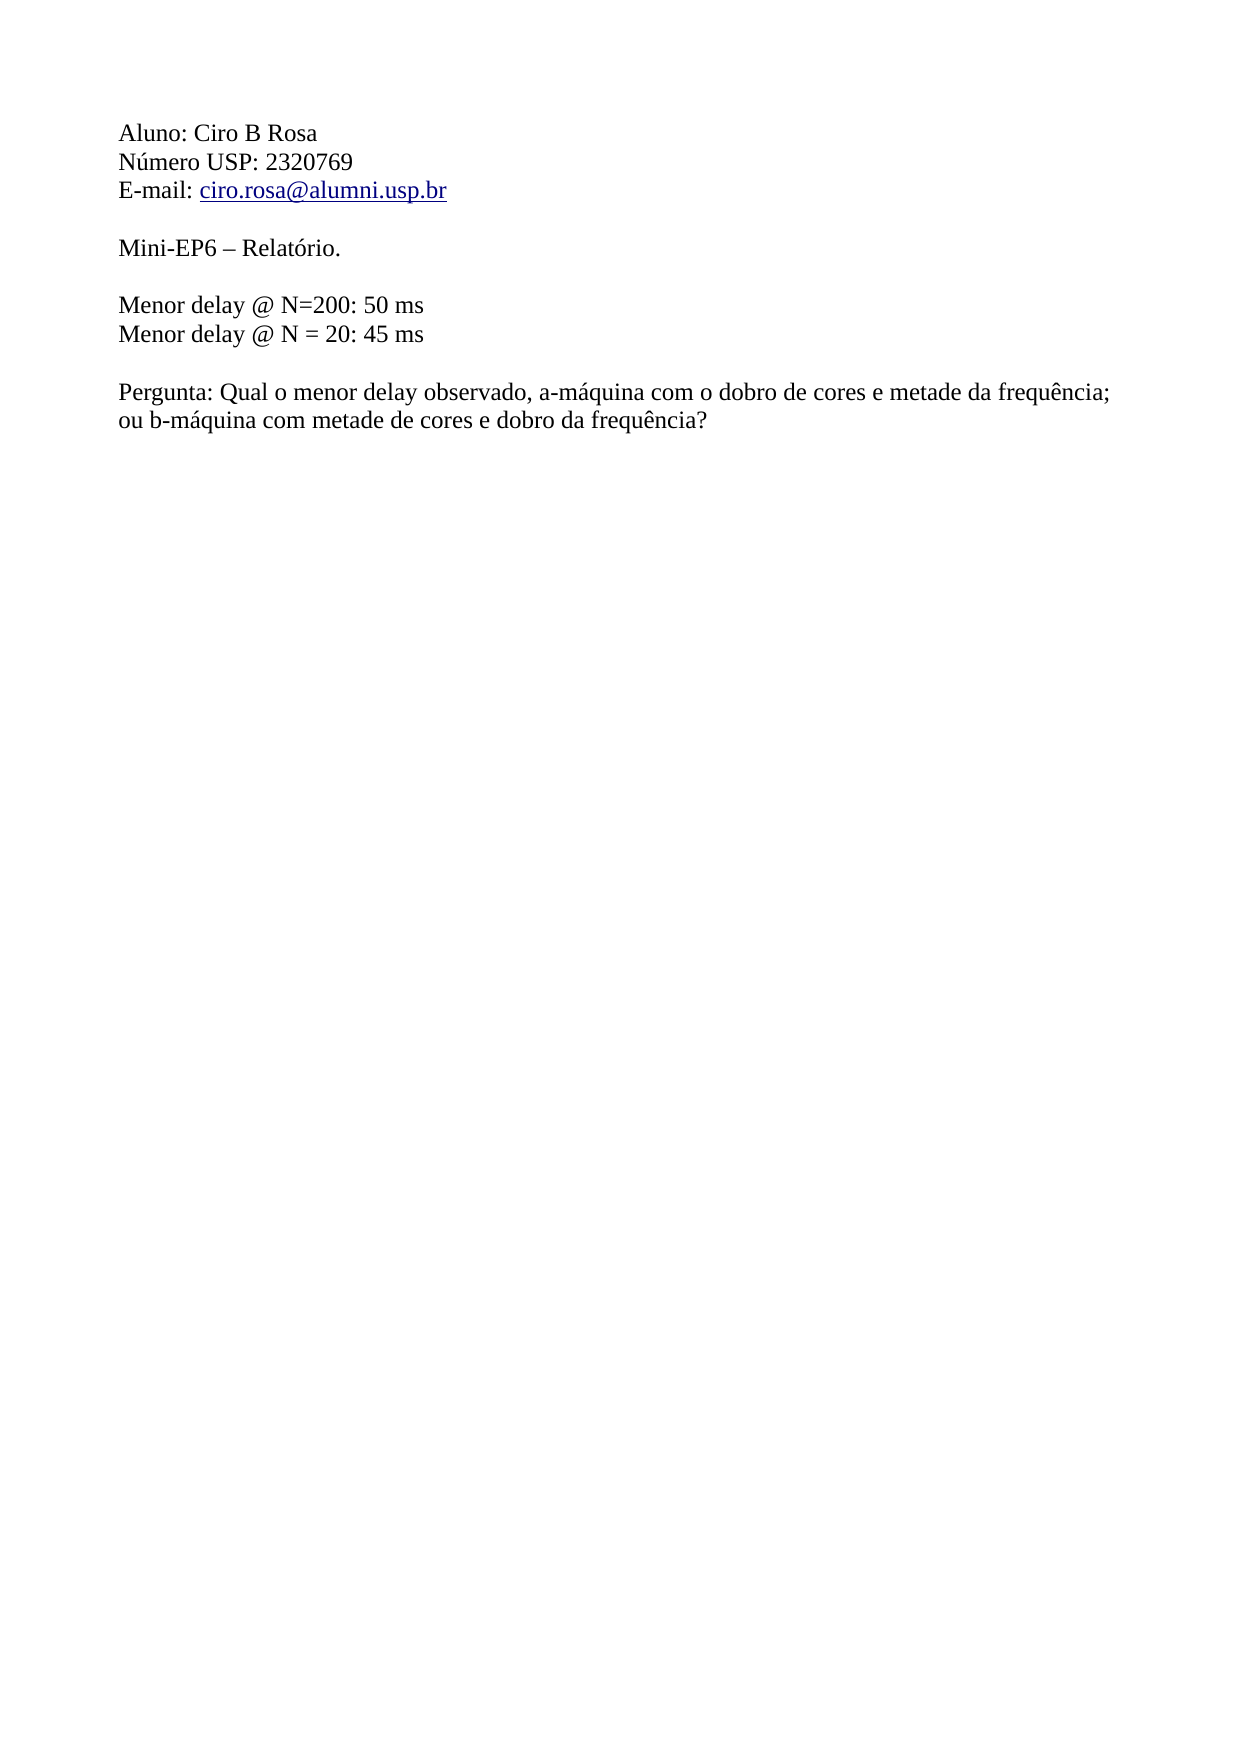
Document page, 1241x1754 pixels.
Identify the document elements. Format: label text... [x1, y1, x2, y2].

text E-mail: ciro.rosa@alumni.usp.br [118, 176, 1122, 204]
text Menor delay @ N = 20: 45 ms [118, 319, 1122, 348]
text Mini-EP6 – Relatório. [118, 233, 1122, 262]
text Aluno: Ciro B Rosa [118, 118, 1122, 147]
text Pergunta: Qual o menor delay observado, a-máquina com o dobro de cores e metade da frequência; ou b-máquina com metade de cores e dobro da frequência? [118, 377, 1122, 434]
text Menor delay @ N=200: 50 ms [118, 291, 1122, 319]
text Número USP: 2320769 [118, 147, 1122, 176]
